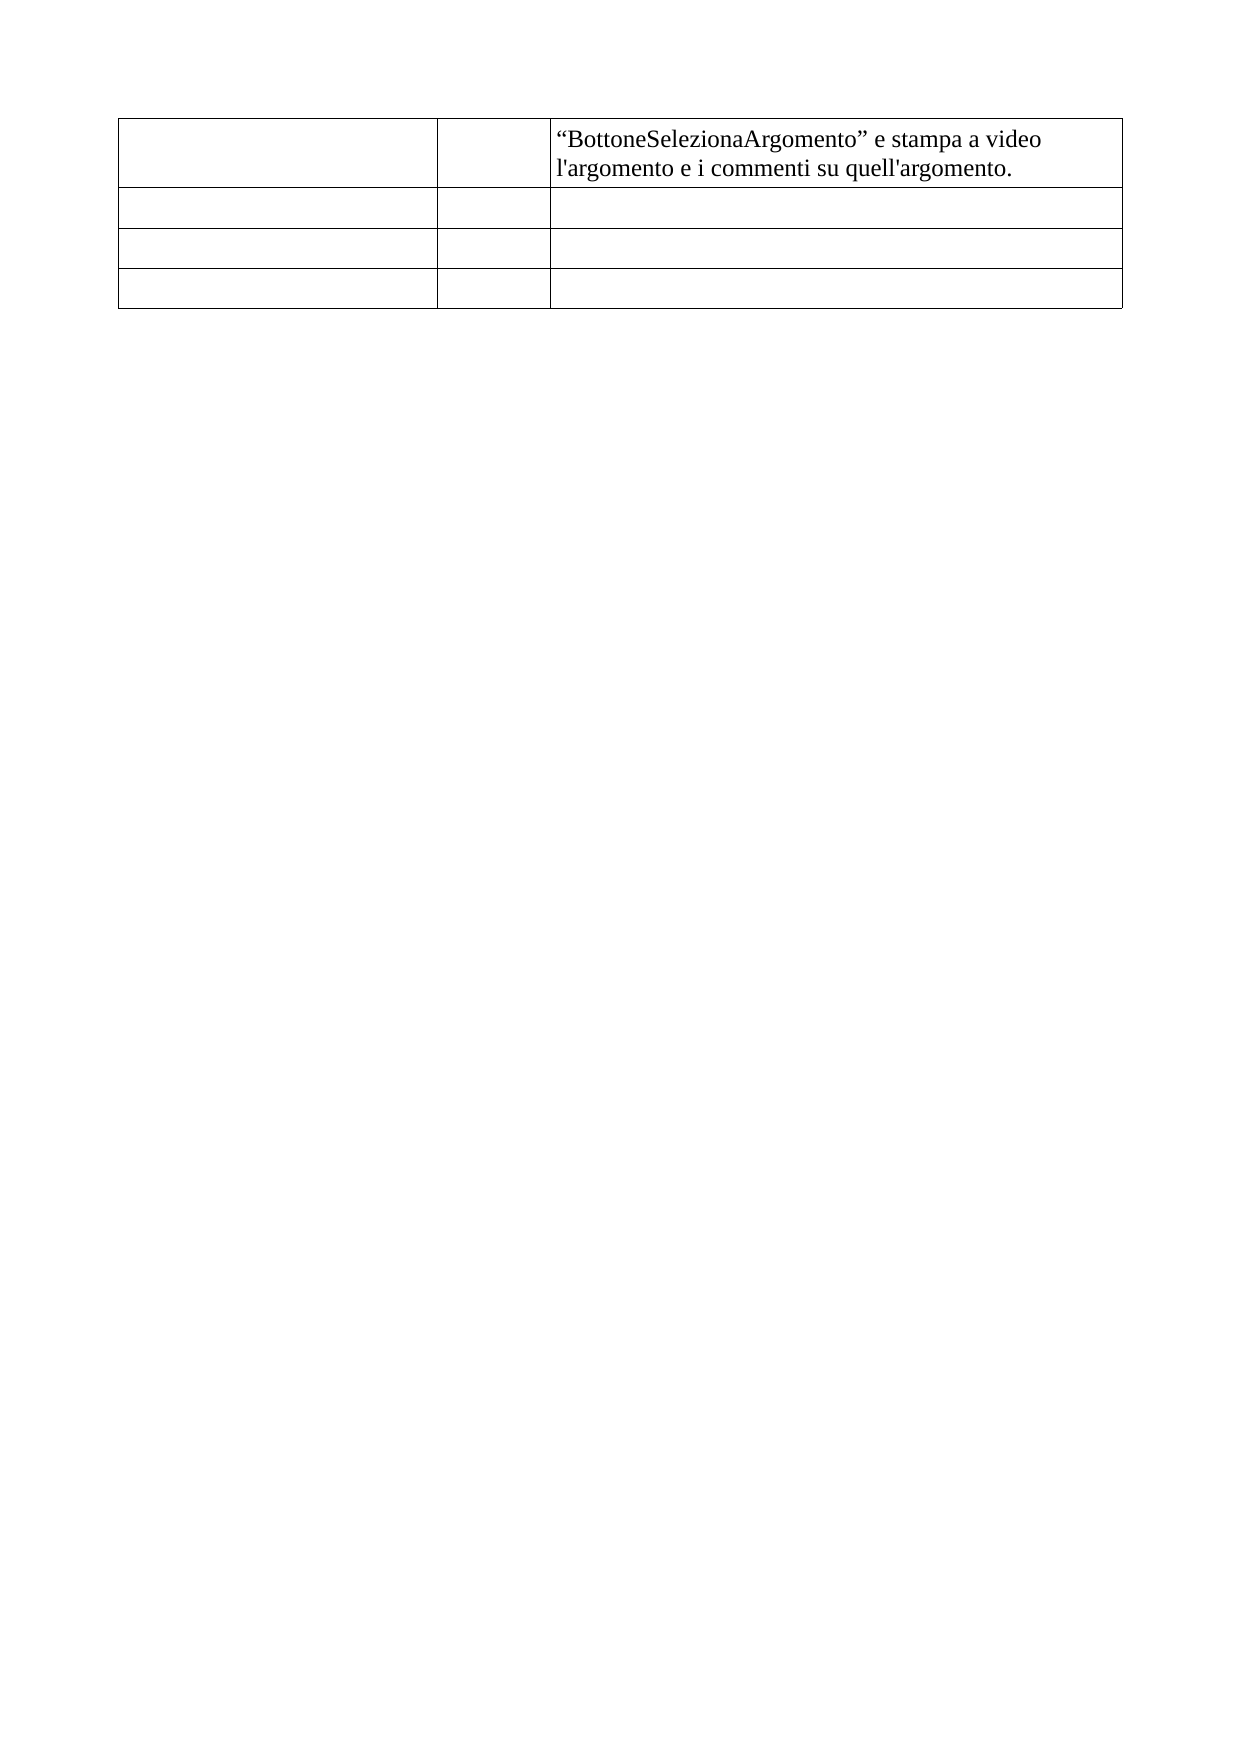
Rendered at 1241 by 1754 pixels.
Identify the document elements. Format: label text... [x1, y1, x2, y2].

table_cell [551, 229, 1122, 268]
table_cell [119, 269, 437, 308]
table_cell [119, 188, 437, 227]
table_cell [119, 229, 437, 268]
table_cell [438, 229, 550, 268]
table_cell [551, 269, 1122, 308]
table_cell [119, 119, 437, 187]
table_cell [551, 188, 1122, 227]
table_cell [438, 269, 550, 308]
table_cell [438, 188, 550, 227]
table_cell “BottoneSelezionaArgomento” e stampa a video l'argomento e i commenti su quell'argomento. [551, 119, 1122, 187]
table_cell [438, 119, 550, 187]
